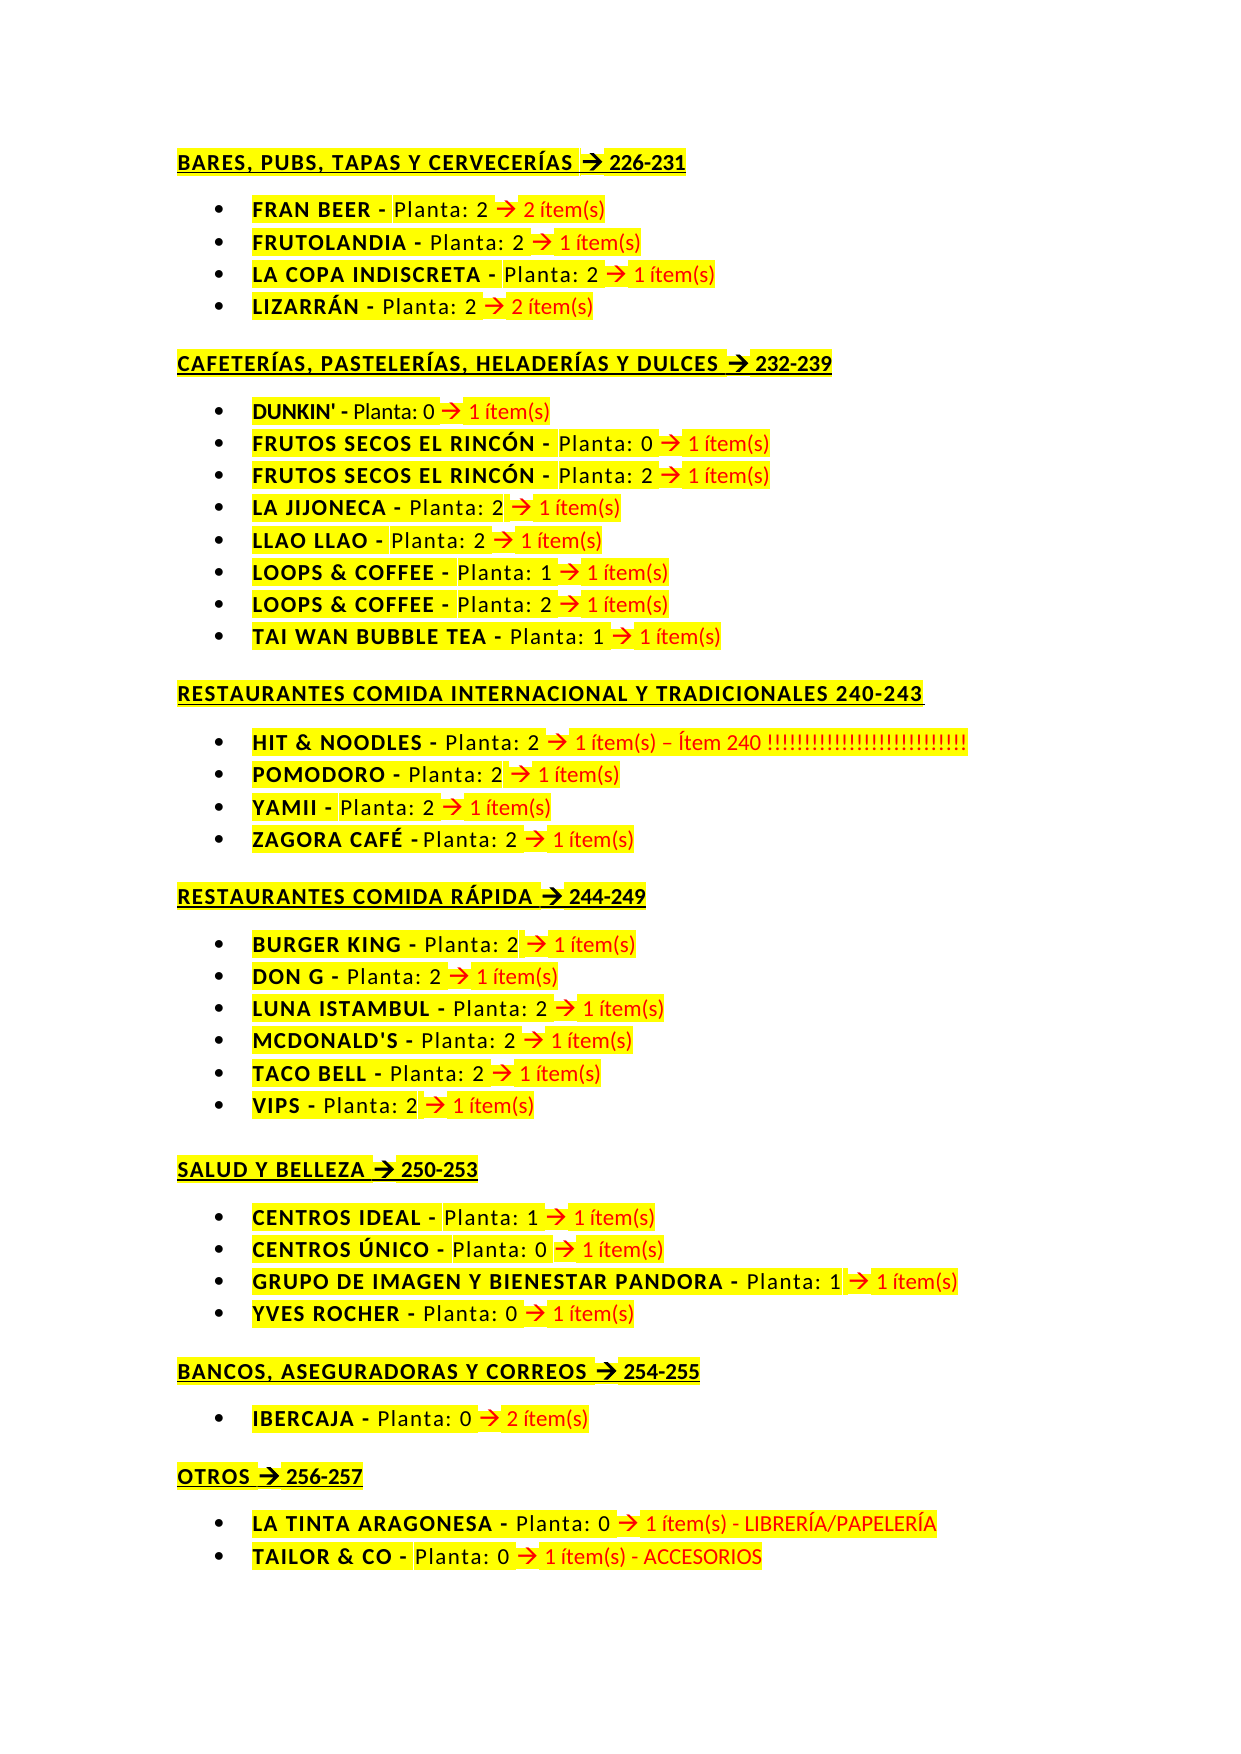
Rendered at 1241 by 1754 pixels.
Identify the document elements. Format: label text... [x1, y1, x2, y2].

list LOOPS & COFFEE - Planta: 1  1 ítem(s) [215, 558, 1063, 586]
list DON G - Planta: 2  1 ítem(s) [215, 962, 1063, 990]
text BARES, PUBS, TAPAS Y CERVECERÍAS  226-231 [177, 148, 1063, 176]
list FRUTOLANDIA - Planta: 2  1 ítem(s) [215, 228, 1063, 256]
text SALUD Y BELLEZA  250-253 [177, 1155, 1063, 1183]
list BURGER KING - Planta: 2  1 ítem(s) [215, 930, 1063, 958]
list YAMII - Planta: 2  1 ítem(s) [215, 793, 1063, 821]
list ZAGORA CAFÉ - Planta: 2  1 ítem(s) [215, 825, 1063, 853]
list CENTROS IDEAL - Planta: 1  1 ítem(s) [215, 1203, 1063, 1231]
text restaurantes comida rápida  244-249 [177, 882, 1063, 910]
text RESTAURANTES COMIDA INTERNACIONAL Y TRADICIONALES 240-243 [177, 679, 1063, 707]
list YVES ROCHER - Planta: 0  1 ítem(s) [215, 1299, 1063, 1328]
list Tai Wan Bubble Tea - Planta: 1  1 ítem(s) [215, 622, 1063, 650]
list HIT & NOODLES - Planta: 2  1 ítem(s) – Ítem 240 !!!!!!!!!!!!!!!!!!!!!!!!!!! [215, 728, 1063, 756]
list LIZARRÁN - Planta: 2  2 ítem(s) [215, 292, 1063, 320]
text OTROS  256-257 [177, 1462, 1063, 1490]
list MCDONALD'S - Planta: 2  1 ítem(s) [215, 1026, 1063, 1054]
list CENTROS ÚNICO - Planta: 0  1 ítem(s) [215, 1235, 1063, 1263]
list FRAN BEER - Planta: 2  2 ítem(s) [215, 195, 1063, 223]
text BANCOS, ASEGURADORAS Y CORREOS  254-255 [177, 1357, 1063, 1385]
list TACO BELL - Planta: 2  1 ítem(s) [215, 1059, 1063, 1087]
list GRUPO DE IMAGEN Y BIENESTAR PANDORA - Planta: 1  1 ítem(s) [215, 1267, 1063, 1295]
list LA COPA INDISCRETA - Planta: 2  1 ítem(s) [215, 260, 1063, 288]
list VIPS - Planta: 2  1 ítem(s) [215, 1091, 1063, 1119]
list TAILOR & CO - Planta: 0  1 ítem(s) - ACCESORIOS [215, 1542, 1063, 1570]
list DUNKIN' - Planta: 0  1 ítem(s) [215, 397, 1063, 425]
list LLAO LLAO - Planta: 2  1 ítem(s) [215, 526, 1063, 554]
list FRUTOS SECOS EL RINCÓN - Planta: 0  1 ítem(s) [215, 429, 1063, 457]
list LOOPS & COFFEE - Planta: 2  1 ítem(s) [215, 590, 1063, 618]
list LA TINTA ARAGONESA - Planta: 0  1 ítem(s) - LIBRERÍA/PAPELERÍA [215, 1509, 1063, 1538]
list IBERCAJA - Planta: 0  2 ítem(s) [215, 1404, 1063, 1433]
text CAFETERÍAS, PASTELERÍAS, HELADERÍAS Y DULCES  232-239 [177, 349, 1063, 377]
list LA JIJONECA - Planta: 2  1 ítem(s) [215, 493, 1063, 522]
list FRUTOS SECOS EL RINCÓN - Planta: 2  1 ítem(s) [215, 461, 1063, 489]
list POMODORO - Planta: 2  1 ítem(s) [215, 761, 1063, 788]
list LUNA ISTAMBUL - Planta: 2  1 ítem(s) [215, 994, 1063, 1022]
